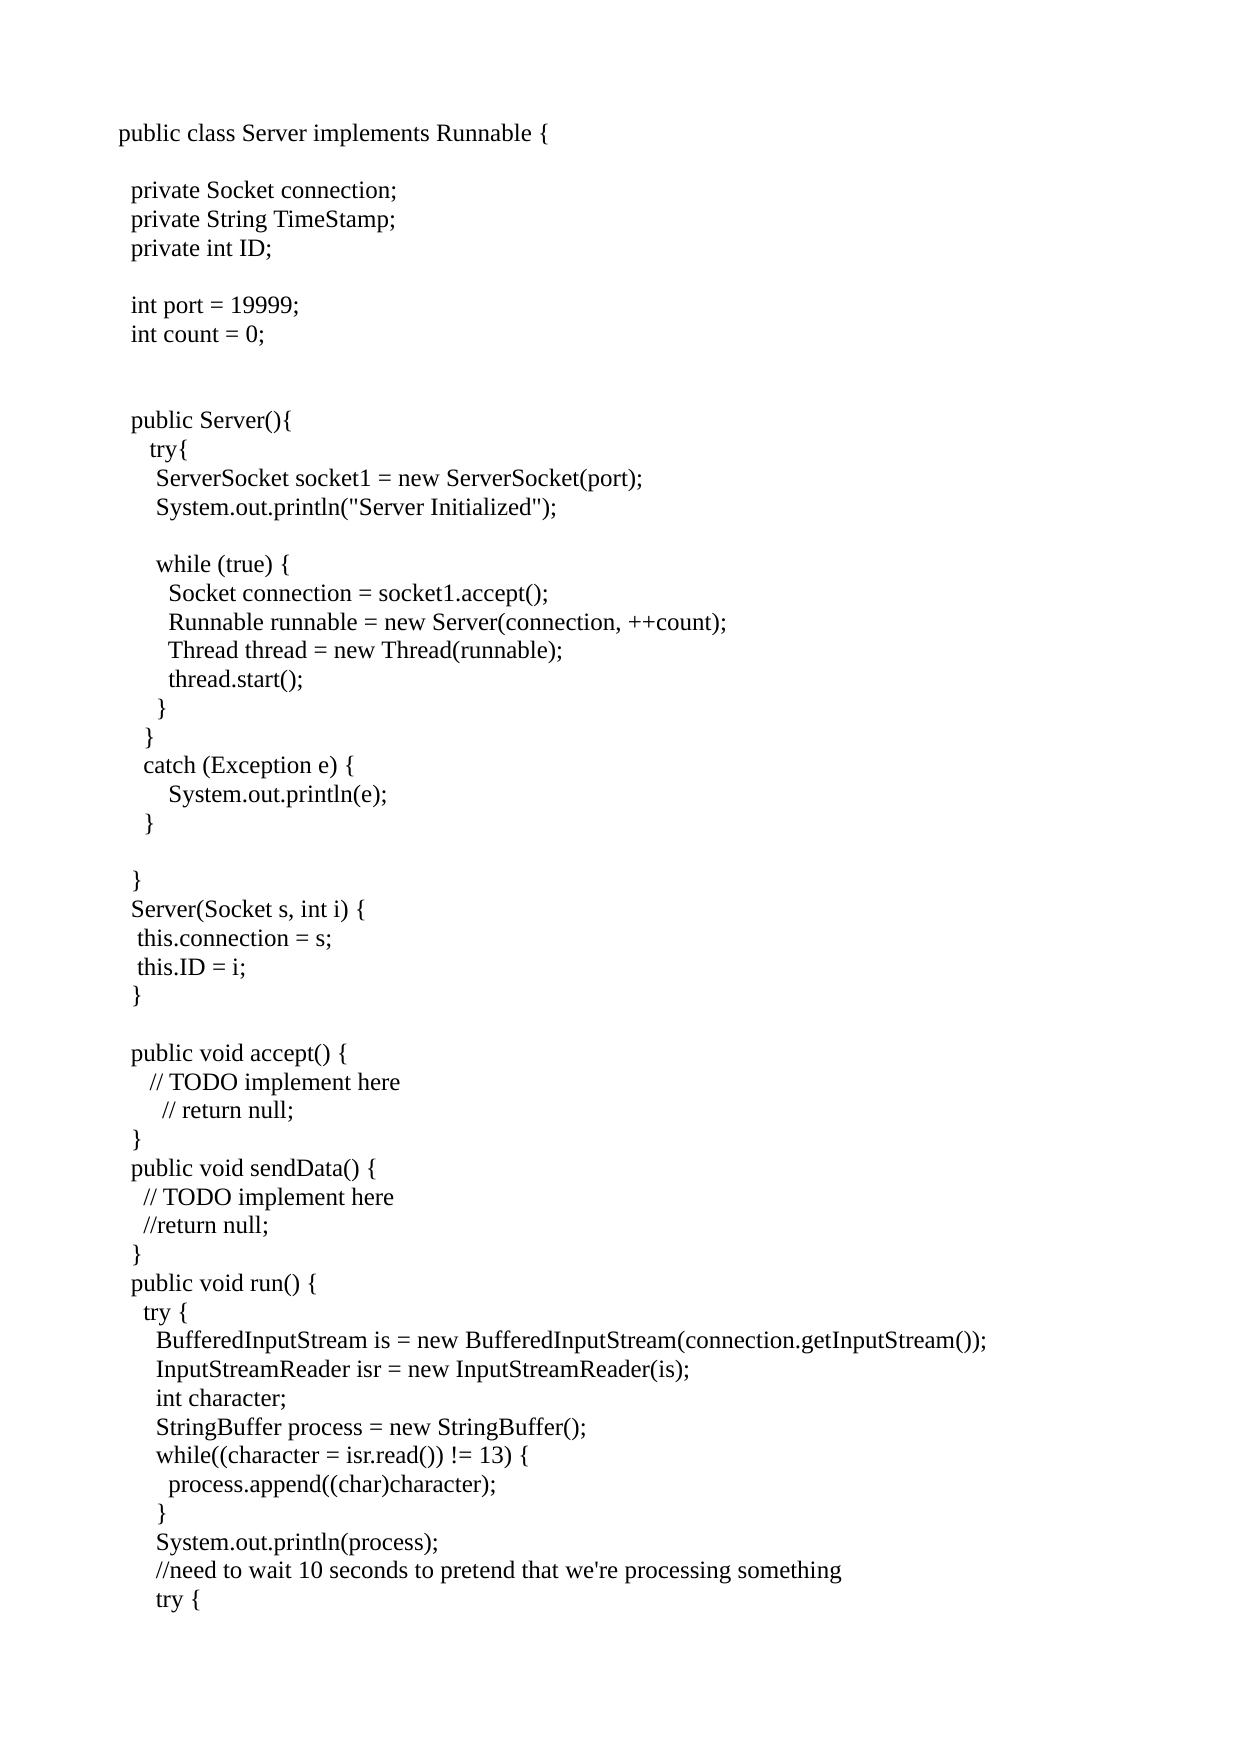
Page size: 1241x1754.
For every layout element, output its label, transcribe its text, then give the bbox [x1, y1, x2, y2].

text try { [118, 1297, 1122, 1326]
text } [118, 693, 1122, 722]
text } [118, 808, 1122, 837]
text try { [118, 1584, 1122, 1613]
text ServerSocket socket1 = new ServerSocket(port); [118, 463, 1122, 492]
text } [118, 866, 1122, 894]
text System.out.println(process); [118, 1527, 1122, 1556]
text this.connection = s; [118, 923, 1122, 952]
text this.ID = i; [118, 952, 1122, 981]
text process.append((char)character); [118, 1469, 1122, 1498]
text //need to wait 10 seconds to pretend that we're processing something [118, 1556, 1122, 1584]
text public Server(){ [118, 406, 1122, 434]
text while((character = isr.read()) != 13) { [118, 1441, 1122, 1469]
text int count = 0; [118, 319, 1122, 348]
text public void run() { [118, 1268, 1122, 1297]
text StringBuffer process = new StringBuffer(); [118, 1412, 1122, 1441]
text // TODO implement here [118, 1182, 1122, 1211]
text catch (Exception e) { [118, 751, 1122, 779]
text Runnable runnable = new Server(connection, ++count); [118, 607, 1122, 636]
text private Socket connection; [118, 176, 1122, 204]
text int character; [118, 1383, 1122, 1412]
text //return null; [118, 1211, 1122, 1239]
text } [118, 1124, 1122, 1153]
text public void sendData() { [118, 1153, 1122, 1182]
text Thread thread = new Thread(runnable); [118, 636, 1122, 664]
text private String TimeStamp; [118, 204, 1122, 233]
text InputStreamReader isr = new InputStreamReader(is); [118, 1354, 1122, 1383]
text System.out.println("Server Initialized"); [118, 492, 1122, 521]
text } [118, 722, 1122, 751]
text } [118, 981, 1122, 1009]
text Socket connection = socket1.accept(); [118, 578, 1122, 607]
text } [118, 1239, 1122, 1268]
text // TODO implement here [118, 1067, 1122, 1096]
text // return null; [118, 1096, 1122, 1124]
text thread.start(); [118, 664, 1122, 693]
text try{ [118, 434, 1122, 463]
text System.out.println(e); [118, 779, 1122, 808]
text public void accept() { [118, 1038, 1122, 1067]
text BufferedInputStream is = new BufferedInputStream(connection.getInputStream()); [118, 1326, 1122, 1354]
text } [118, 1498, 1122, 1527]
text Server(Socket s, int i) { [118, 894, 1122, 923]
text public class Server implements Runnable { [118, 118, 1122, 147]
text while (true) { [118, 549, 1122, 578]
text int port = 19999; [118, 291, 1122, 319]
text private int ID; [118, 233, 1122, 262]
